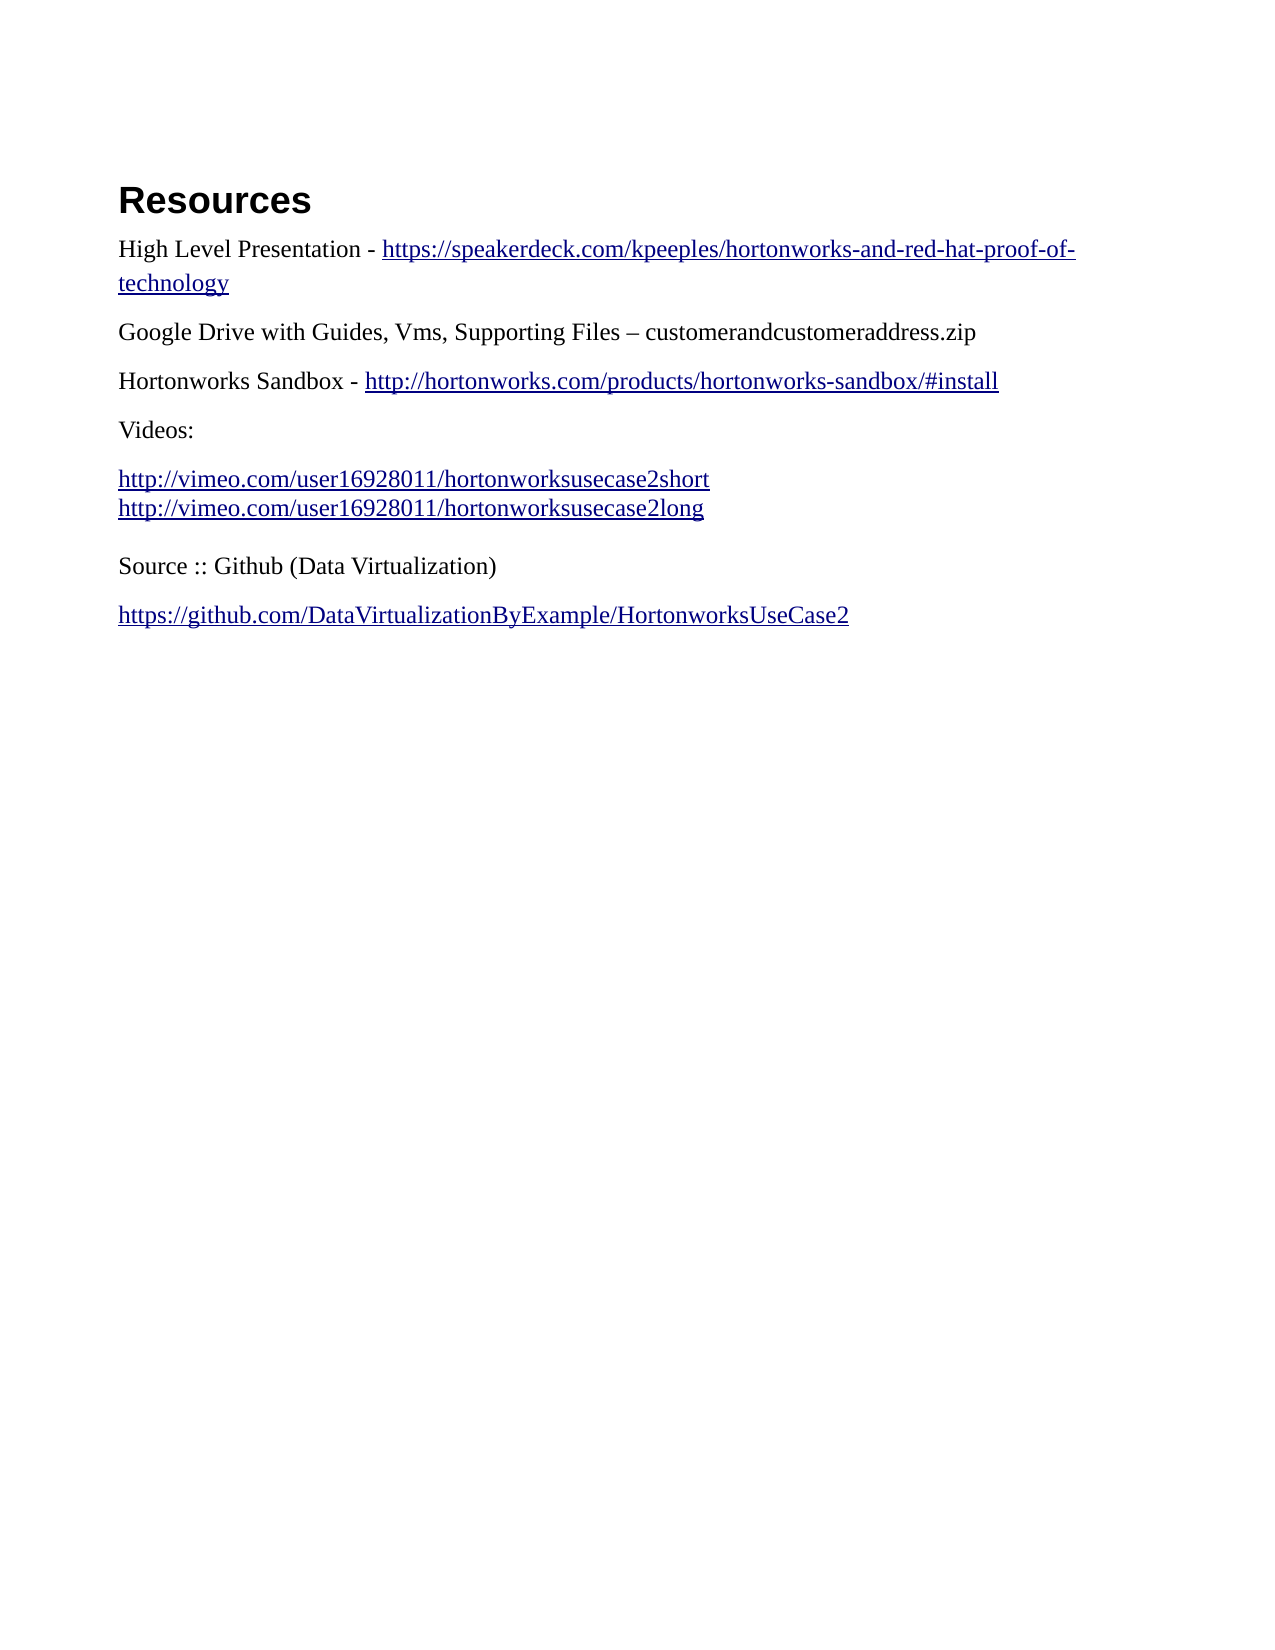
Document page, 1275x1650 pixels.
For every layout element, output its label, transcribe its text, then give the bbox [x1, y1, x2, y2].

subtitle Resources [118, 178, 1157, 221]
text https://github.com/DataVirtualizationByExample/HortonworksUseCase2 [118, 600, 1157, 628]
text Hortonworks Sandbox - http://hortonworks.com/products/hortonworks-sandbox/#install [118, 366, 1157, 395]
text Google Drive with Guides, Vms, Supporting Files – customerandcustomeraddress.zip [118, 317, 1157, 346]
text http://vimeo.com/user16928011/hortonworksusecase2short [118, 464, 1157, 493]
text Source :: Github (Data Virtualization) [118, 551, 1157, 579]
text Videos: [118, 415, 1157, 444]
text High Level Presentation - https://speakerdeck.com/kpeeples/hortonworks-and-red-hat-proof-of-technology [118, 234, 1157, 297]
text http://vimeo.com/user16928011/hortonworksusecase2long [118, 493, 1157, 522]
